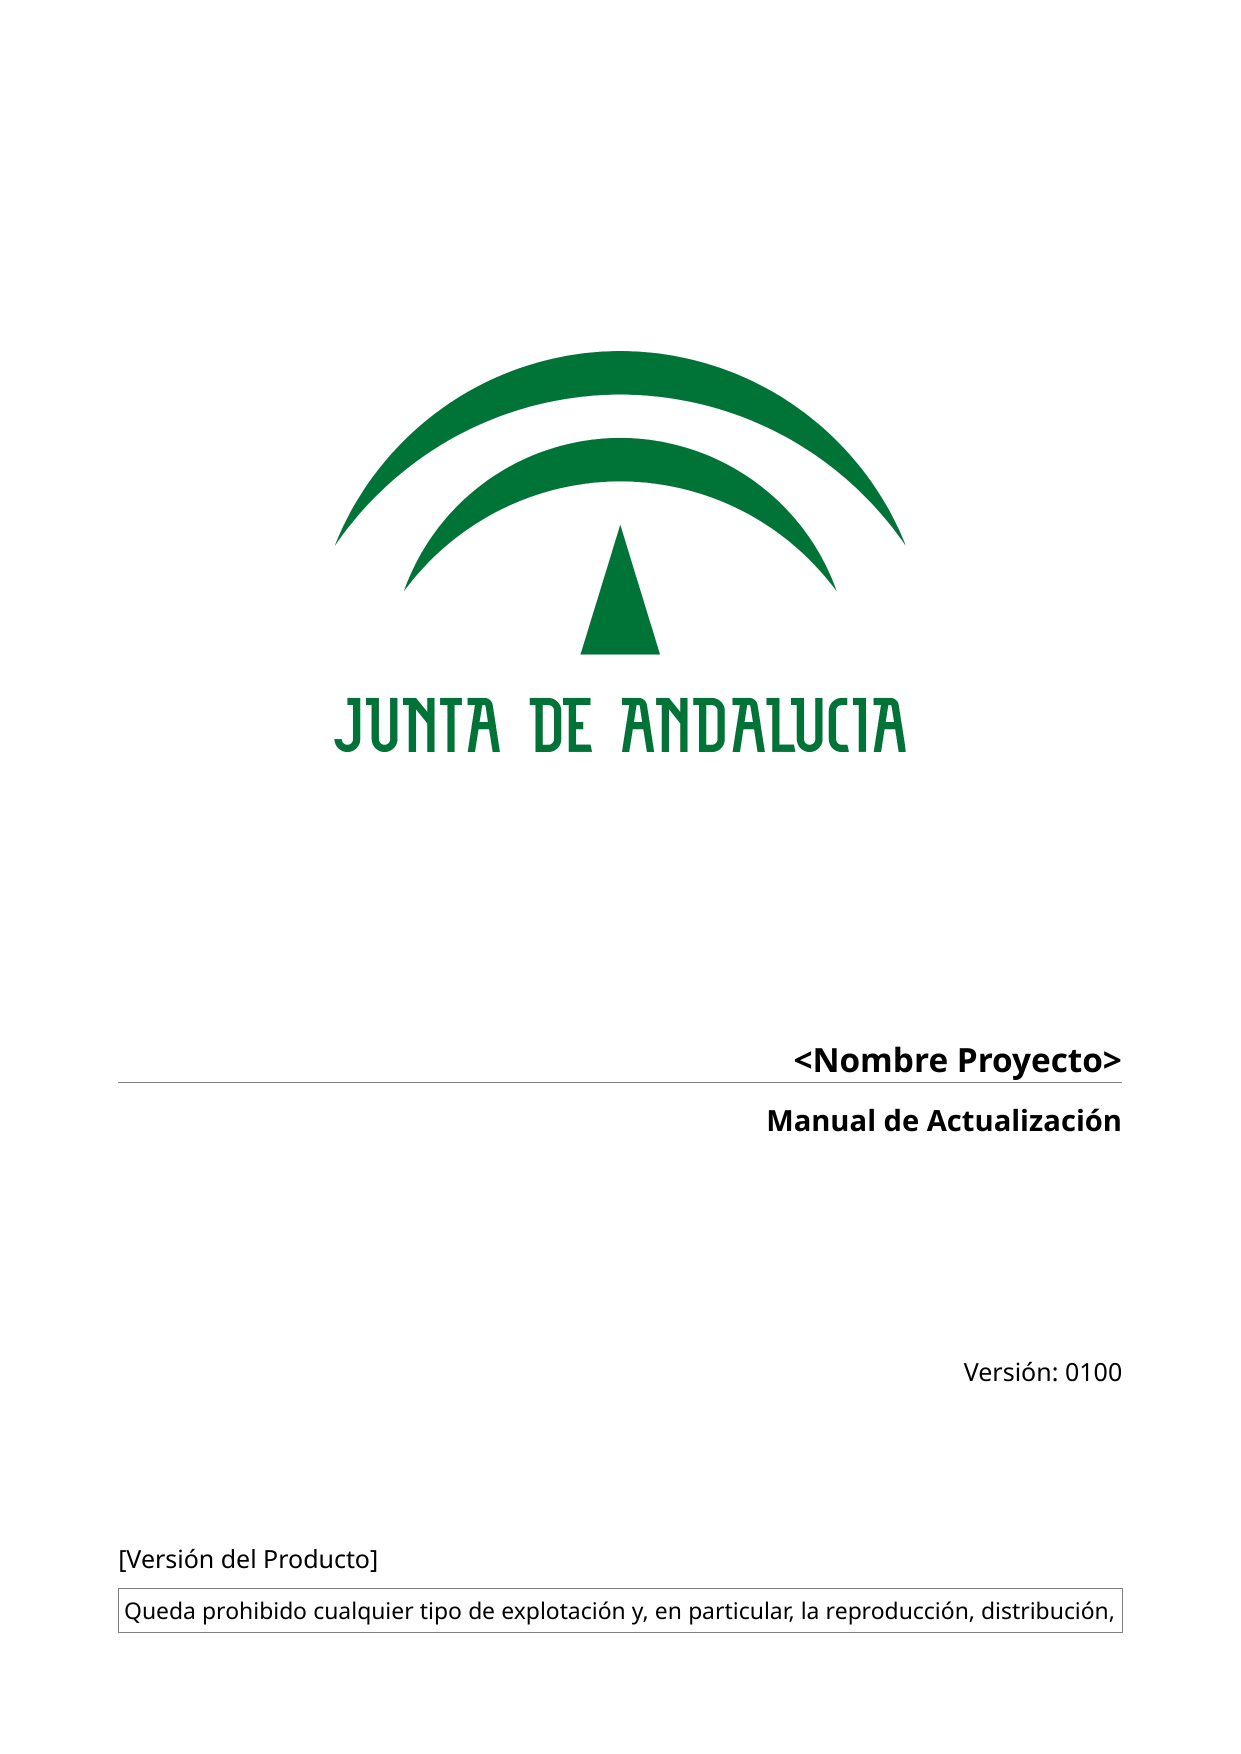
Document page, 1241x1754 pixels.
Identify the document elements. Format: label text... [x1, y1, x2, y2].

picture [334, 351, 906, 752]
text <Nombre Proyecto> [118, 1036, 1122, 1082]
text Versión: 0100 [118, 1355, 1122, 1389]
text [Versión del Producto] [118, 1541, 1122, 1575]
table_header Queda prohibido cualquier tipo de explotación y, en particular, la reproducción, distribución, [119, 1589, 1122, 1632]
title Manual de Actualización [118, 1101, 1122, 1140]
